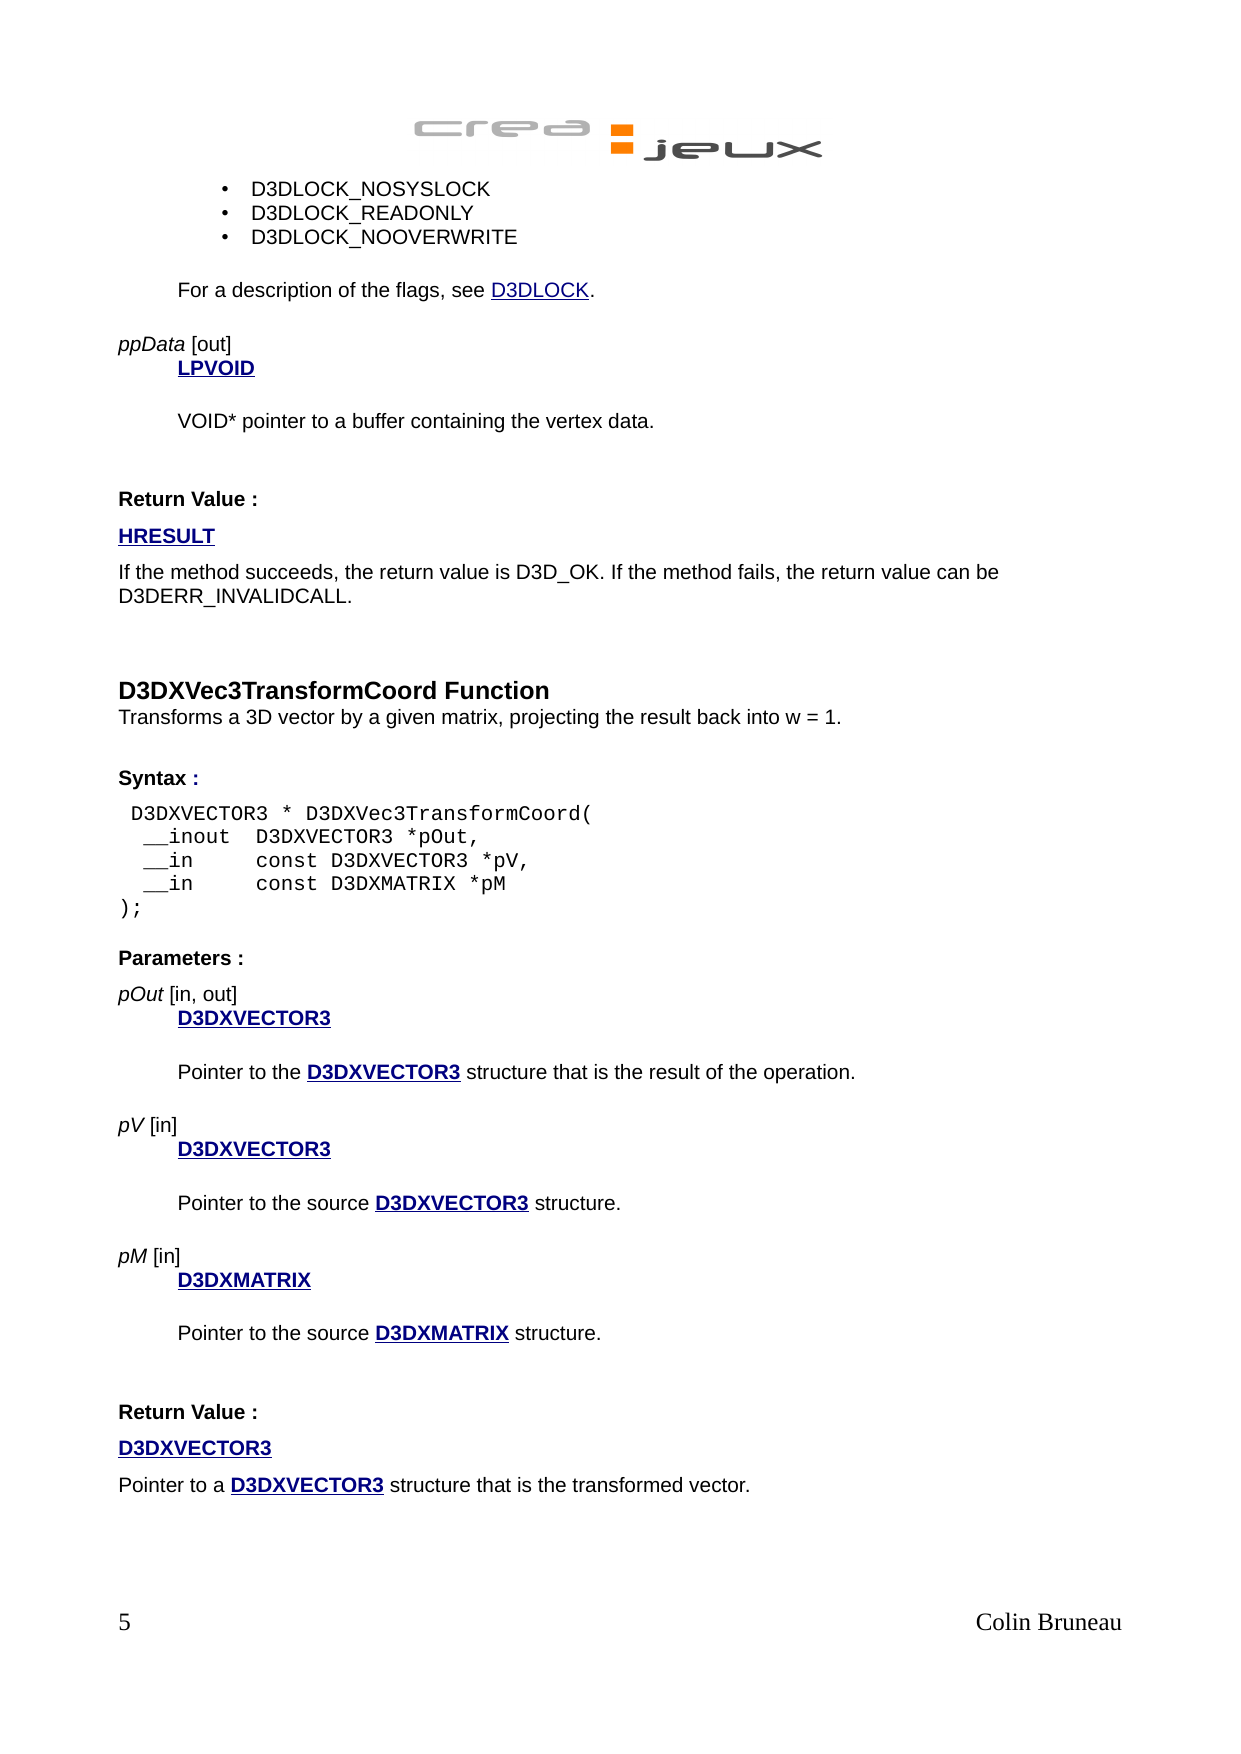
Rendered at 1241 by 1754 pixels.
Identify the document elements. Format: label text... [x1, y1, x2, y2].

subtitle Syntax : [118, 766, 1122, 790]
list D3DXVECTOR3 [177, 1006, 1122, 1030]
text ); [118, 897, 1122, 921]
subtitle Parameters : [118, 946, 1122, 970]
text HRESULT [118, 524, 1122, 548]
list D3DLOCK_NOOVERWRITE [221, 224, 1122, 248]
subtitle Return Value : [118, 487, 1122, 511]
subtitle Return Value : [118, 1400, 1122, 1424]
text Transforms a 3D vector by a given matrix, projecting the result back into w = 1. [118, 704, 1122, 728]
list VOID* pointer to a buffer containing the vertex data. [177, 409, 1122, 433]
list D3DLOCK_NOSYSLOCK [221, 176, 1122, 200]
picture [407, 118, 834, 166]
text __in const D3DXVECTOR3 *pV, [118, 850, 1122, 873]
subtitle ppData [out] [118, 331, 1122, 355]
list D3DXVECTOR3 [177, 1137, 1122, 1161]
list For a description of the flags, see D3DLOCK. [177, 278, 1122, 302]
subtitle pV [in] [118, 1113, 1122, 1137]
text D3DXVec3TransformCoord Function [118, 676, 1122, 704]
text D3DXVECTOR3 * D3DXVec3TransformCoord( [118, 802, 1122, 826]
text D3DXVECTOR3 [118, 1436, 1122, 1460]
list LPVOID [177, 355, 1122, 379]
list Pointer to the D3DXVECTOR3 structure that is the result of the operation. [177, 1059, 1122, 1083]
list Pointer to the source D3DXMATRIX structure. [177, 1321, 1122, 1345]
list Pointer to the source D3DXVECTOR3 structure. [177, 1190, 1122, 1214]
text Pointer to a D3DXVECTOR3 structure that is the transformed vector. [118, 1473, 1122, 1497]
list D3DLOCK_READONLY [221, 200, 1122, 224]
subtitle pOut [in, out] [118, 982, 1122, 1006]
text If the method succeeds, the return value is D3D_OK. If the method fails, the return value can be D3DERR_INVALIDCALL. [118, 560, 1122, 608]
text __inout D3DXVECTOR3 *pOut, [118, 826, 1122, 850]
list D3DXMATRIX [177, 1268, 1122, 1292]
text __in const D3DXMATRIX *pM [118, 873, 1122, 897]
subtitle pM [in] [118, 1244, 1122, 1268]
